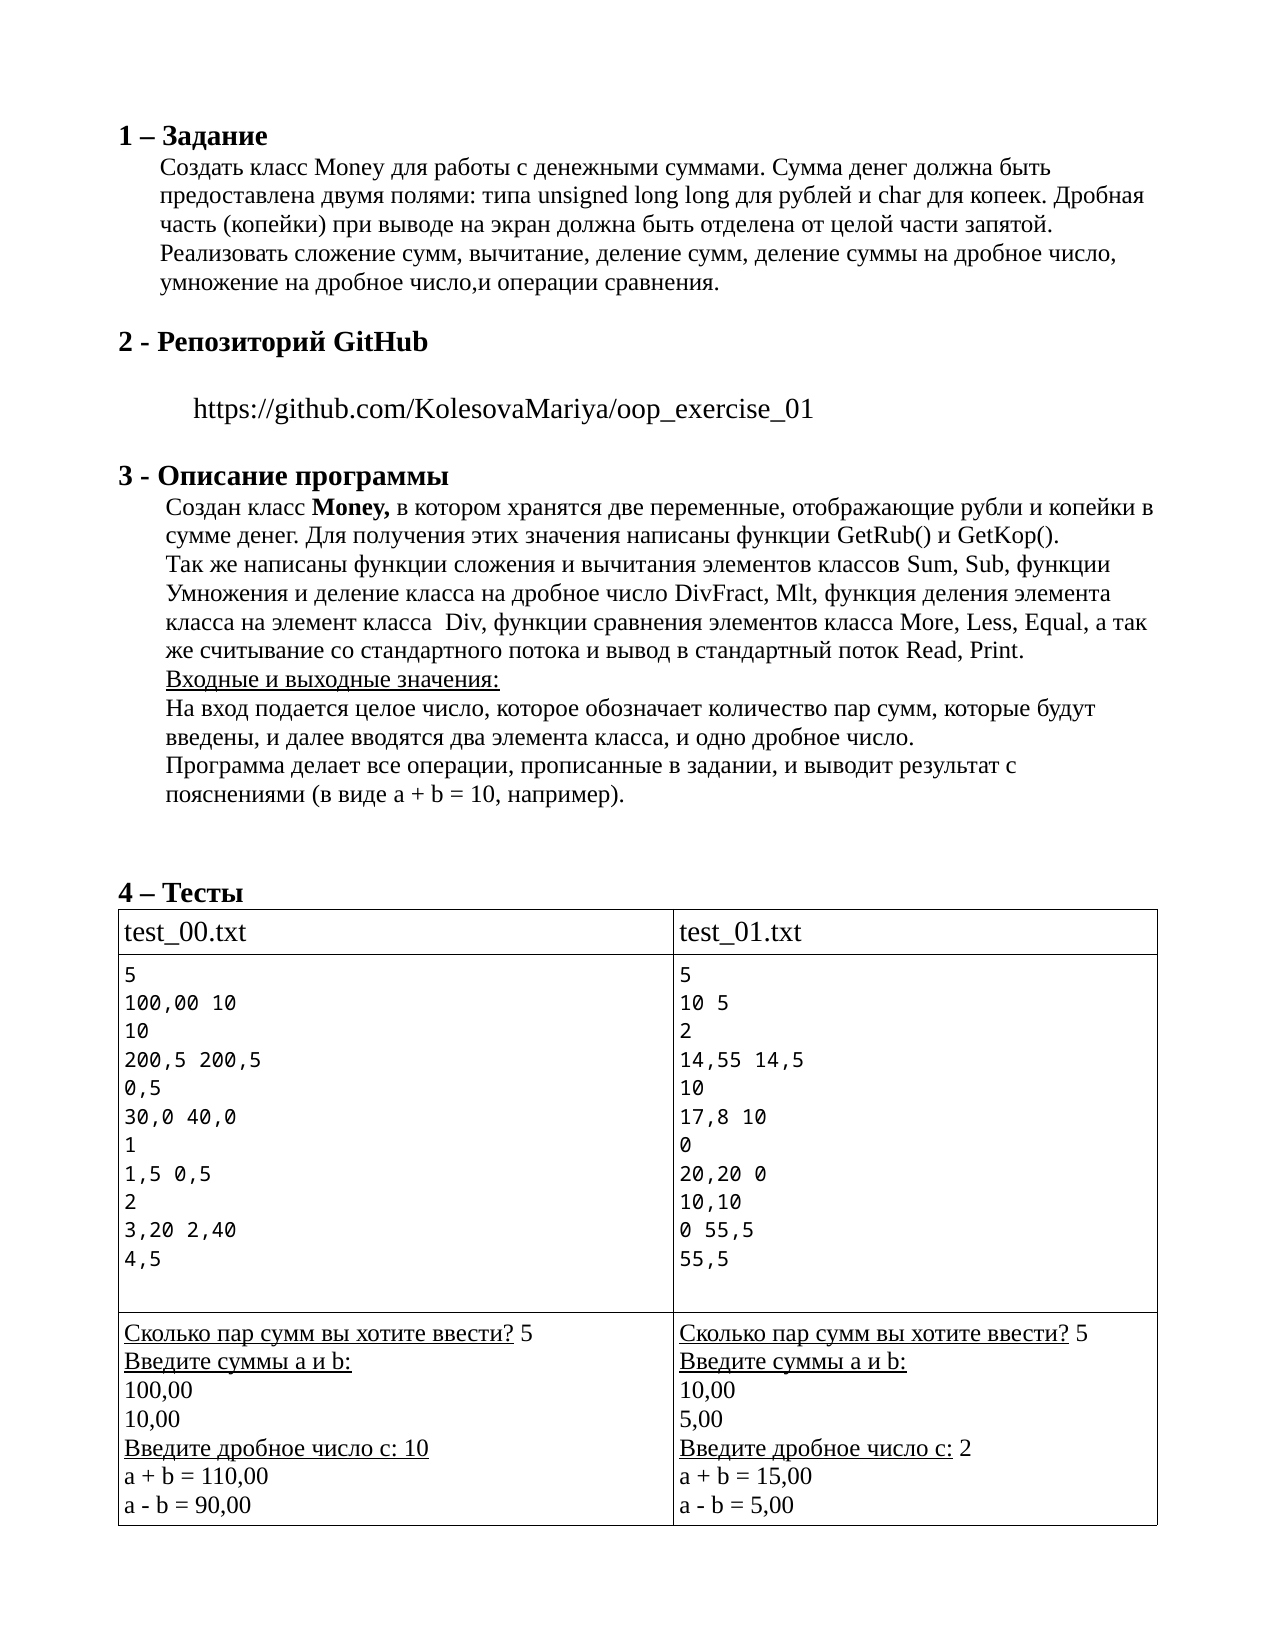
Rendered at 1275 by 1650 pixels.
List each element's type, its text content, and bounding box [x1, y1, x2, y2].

table_cell 5 10 5 2 14,55 14,5 10 17,8 10 0 20,20 0 10,10 0 55,5 55,5 [674, 955, 1157, 1312]
table_cell Сколько пар сумм вы хотите ввести? 5 Введите суммы a и b: 100,00 10,00 Введите дробное число c: 10 a + b = 110,00 a - b = 90,00 [119, 1313, 673, 1524]
table_cell Сколько пар сумм вы хотите ввести? 5 Введите суммы a и b: 10,00 5,00 Введите дробное число c: 2 a + b = 15,00 a - b = 5,00 [674, 1313, 1157, 1524]
text 1 – Задание [118, 118, 1157, 152]
text 3 - Описание программы [118, 458, 1157, 492]
text 4 – Тесты [118, 875, 1157, 909]
text Создать класс Money для работы с денежными суммами. Сумма денег должна быть предоставлена двумя полями: типа unsigned long long для рублей и char для копеек. Дробная часть (копейки) при выводе на экран должна быть отделена от целой части запятой. Реализовать сложение сумм, вычитание, деление сумм, деление суммы на дробное число, умножение на дробное число,и операции сравнения. [159, 152, 1157, 295]
table_header test_00.txt [119, 910, 673, 954]
text Создан класс Money, в котором хранятся две переменные, отображающие рубли и копейки в сумме денег. Для получения этих значения написаны функции GetRub() и GetKop(). Так же написаны функции сложения и вычитания элементов классов Sum, Sub, функции Умножения и деление класса на дробное число DivFract, Mlt, функция деления элемента класса на элемент класса Div, функции сравнения элементов класса More, Less, Equal, а так же считывание со стандартного потока и вывод в стандартный поток Read, Print. Входные и выходные значения: [165, 492, 1157, 693]
table_header test_01.txt [674, 910, 1157, 954]
table_cell 5 100,00 10 10 200,5 200,5 0,5 30,0 40,0 1 1,5 0,5 2 3,20 2,40 4,5 [119, 955, 673, 1312]
text https://github.com/KolesovaMariya/oop_exercise_01 [118, 391, 1157, 425]
text 2 - Репозиторий GitHub [118, 324, 1157, 358]
text На вход подается целое число, которое обозначает количество пар сумм, которые будут введены, и далее вводятся два элемента класса, и одно дробное число. Программа делает все операции, прописанные в задании, и выводит результат с пояснениями (в виде a + b = 10, например). [165, 693, 1157, 808]
